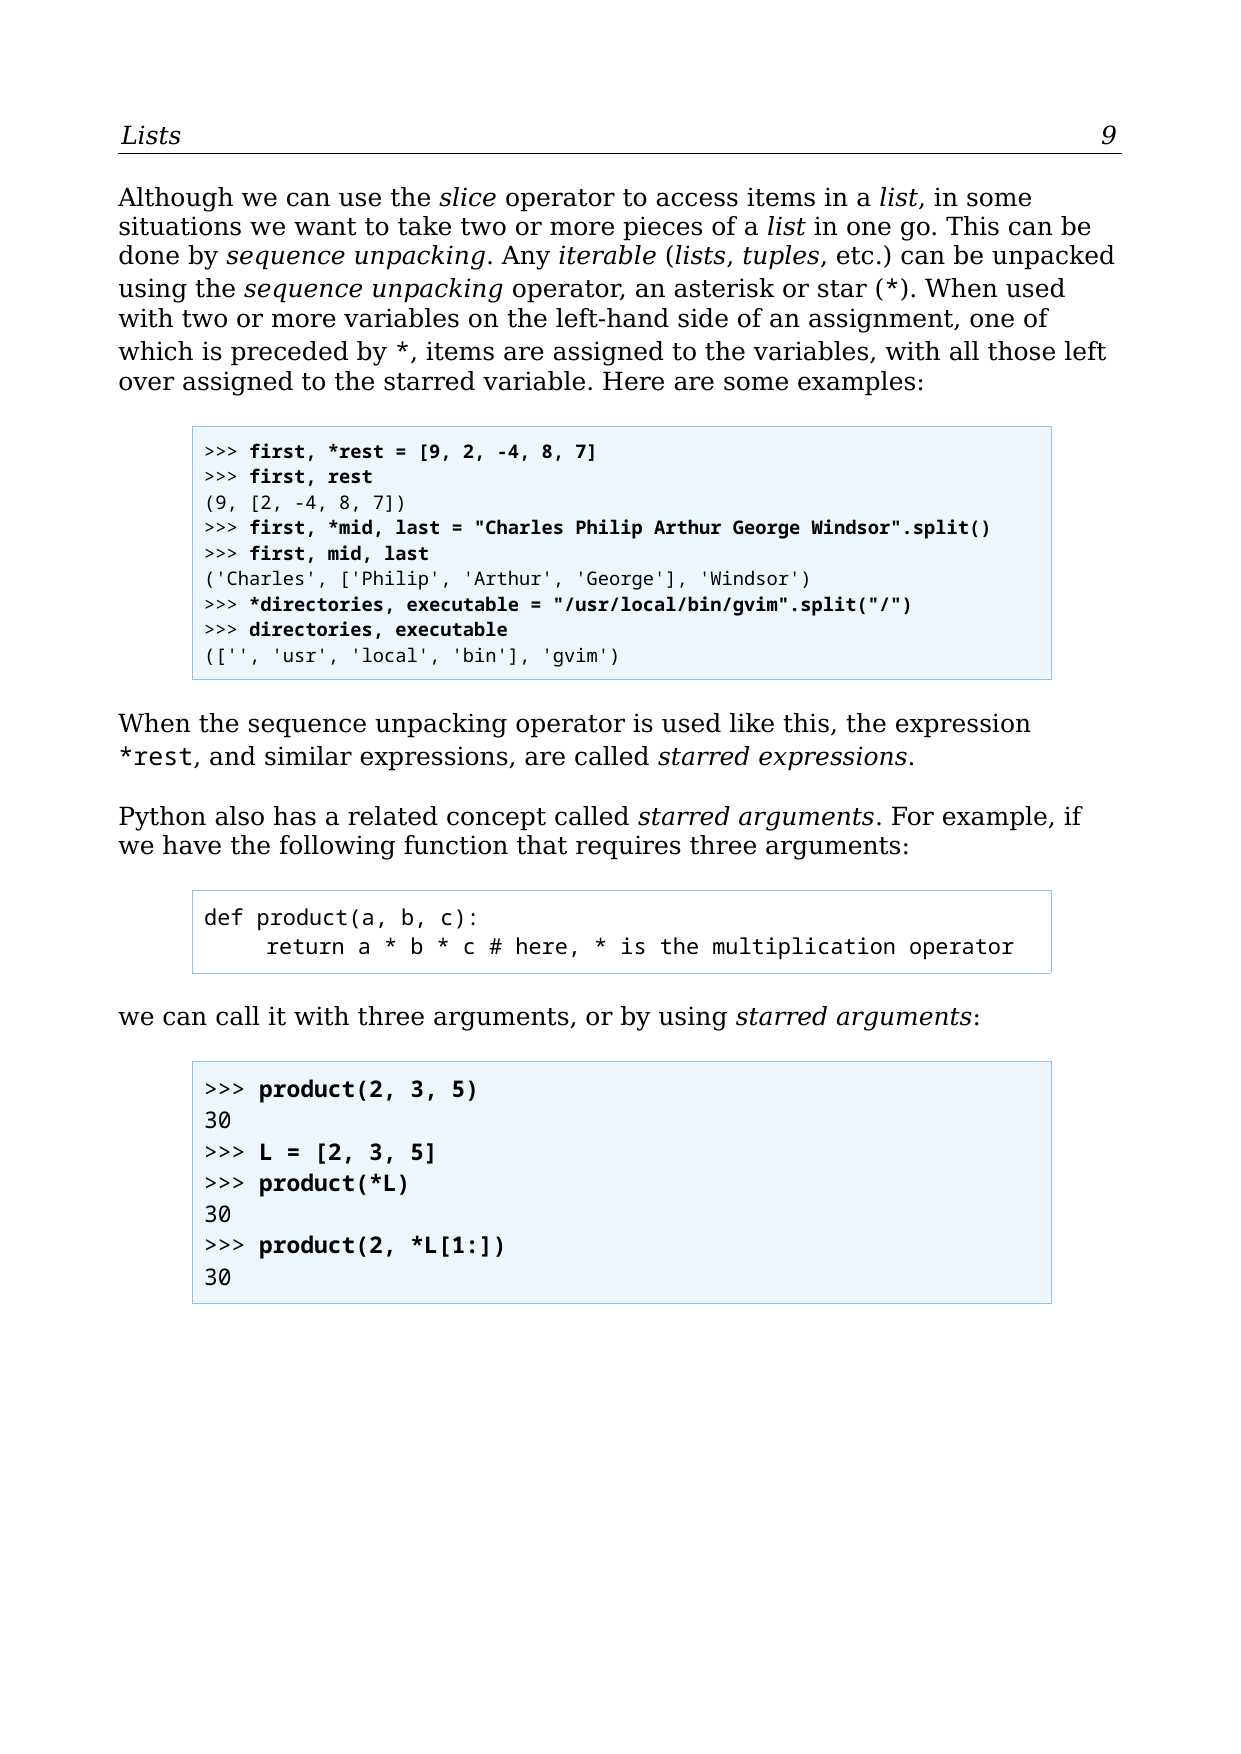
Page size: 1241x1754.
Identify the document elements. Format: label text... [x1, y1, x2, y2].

text >>> first, mid, last [193, 528, 1051, 554]
text 30 [193, 1186, 1051, 1217]
text def product(a, b, c): [193, 891, 1051, 919]
text we can call it with three arguments, or by using starred arguments: [118, 1002, 1122, 1032]
text >>> *directories, executable = "/usr/local/bin/gvim".split("/") [193, 579, 1051, 605]
text >>> L = [2, 3, 5] [193, 1123, 1051, 1155]
text 30 [193, 1092, 1051, 1123]
text (['', 'usr', 'local', 'bin'], 'gvim') [193, 630, 1051, 679]
text return a * b * c # here, * is the multiplication operator [193, 919, 1051, 973]
text >>> product(2, 3, 5) [193, 1062, 1051, 1092]
text >>> first, *mid, last = "Charles Philip Arthur George Windsor".split() [193, 503, 1051, 528]
text >>> first, *rest = [9, 2, -4, 8, 7] [193, 427, 1051, 452]
text >>> first, rest [193, 452, 1051, 477]
text >>> directories, executable [193, 605, 1051, 630]
text When the sequence unpacking operator is used like this, the expression *rest, and similar expressions, are called starred expressions. [118, 709, 1122, 772]
text >>> product(2, *L[1:]) [193, 1217, 1051, 1248]
text ('Charles', ['Philip', 'Arthur', 'George'], 'Windsor') [193, 554, 1051, 579]
text (9, [2, -4, 8, 7]) [193, 477, 1051, 503]
text Although we can use the slice operator to access items in a list, in some situations we want to take two or more pieces of a list in one go. This can be done by sequence unpacking. Any iterable (lists, tuples, etc.) can be unpacked using the sequence unpacking operator, an asterisk or star (*). When used with two or more variables on the left-hand side of an assignment, one of which is preceded by *, items are assigned to the variables, with all those left over assigned to the starred variable. Here are some examples: [118, 183, 1122, 397]
text 30 [193, 1248, 1051, 1303]
text Python also has a related concept called starred arguments. For example, if we have the following function that requires three arguments: [118, 802, 1122, 860]
text >>> product(*L) [193, 1155, 1051, 1186]
